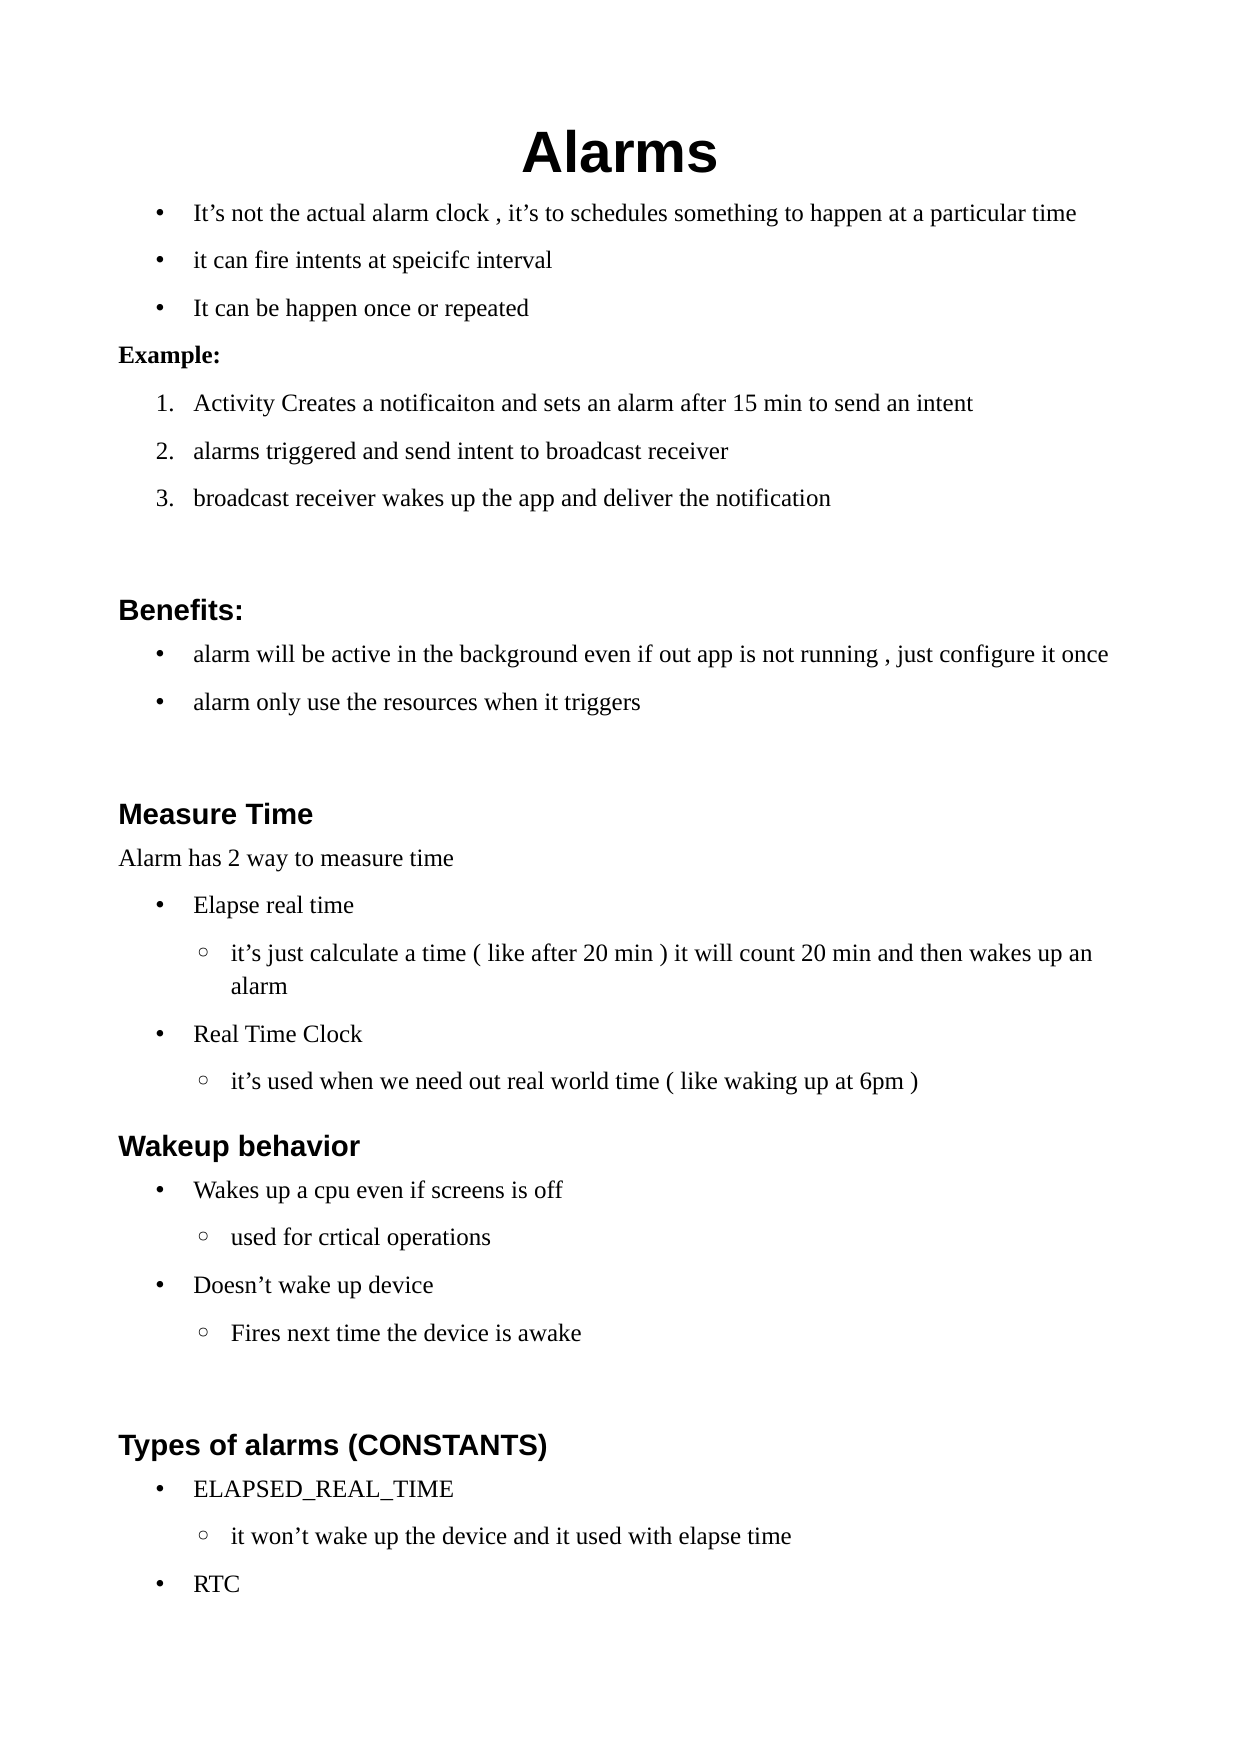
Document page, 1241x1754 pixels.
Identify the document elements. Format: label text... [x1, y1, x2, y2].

subtitle Benefits: [118, 593, 1122, 627]
title Alarms [118, 118, 1122, 185]
list Real Time Clock [156, 1019, 1122, 1048]
list It’s not the actual alarm clock , it’s to schedules something to happen at a particular time [156, 198, 1122, 226]
list alarm only use the resources when it triggers [156, 687, 1122, 716]
list it can fire intents at speicifc interval [156, 245, 1122, 274]
list it’s used when we need out real world time ( like waking up at 6pm ) [193, 1066, 1122, 1095]
subtitle Types of alarms (CONSTANTS) [118, 1427, 1122, 1461]
list Fires next time the device is awake [193, 1318, 1122, 1346]
list Elapse real time [156, 891, 1122, 919]
list It can be happen once or repeated [156, 293, 1122, 322]
list Wakes up a cpu even if screens is off [156, 1175, 1122, 1204]
list it’s just calculate a time ( like after 20 min ) it will count 20 min and then wakes up an alarm [193, 938, 1122, 1000]
list used for crtical operations [193, 1222, 1122, 1251]
list ELAPSED_REAL_TIME [156, 1474, 1122, 1502]
subtitle Measure Time [118, 797, 1122, 831]
list broadcast receiver wakes up the app and deliver the notification [156, 483, 1122, 512]
text Example: [118, 341, 1122, 369]
list it won’t wake up the device and it used with elapse time [193, 1521, 1122, 1550]
list alarms triggered and send intent to broadcast receiver [156, 436, 1122, 464]
list RTC [156, 1569, 1122, 1598]
list Activity Creates a notificaiton and sets an alarm after 15 min to send an intent [156, 388, 1122, 417]
subtitle Wakeup behavior [118, 1129, 1122, 1162]
list Doesn’t wake up device [156, 1270, 1122, 1299]
list alarm will be active in the background even if out app is not running , just configure it once [156, 639, 1122, 668]
text Alarm has 2 way to measure time [118, 843, 1122, 872]
